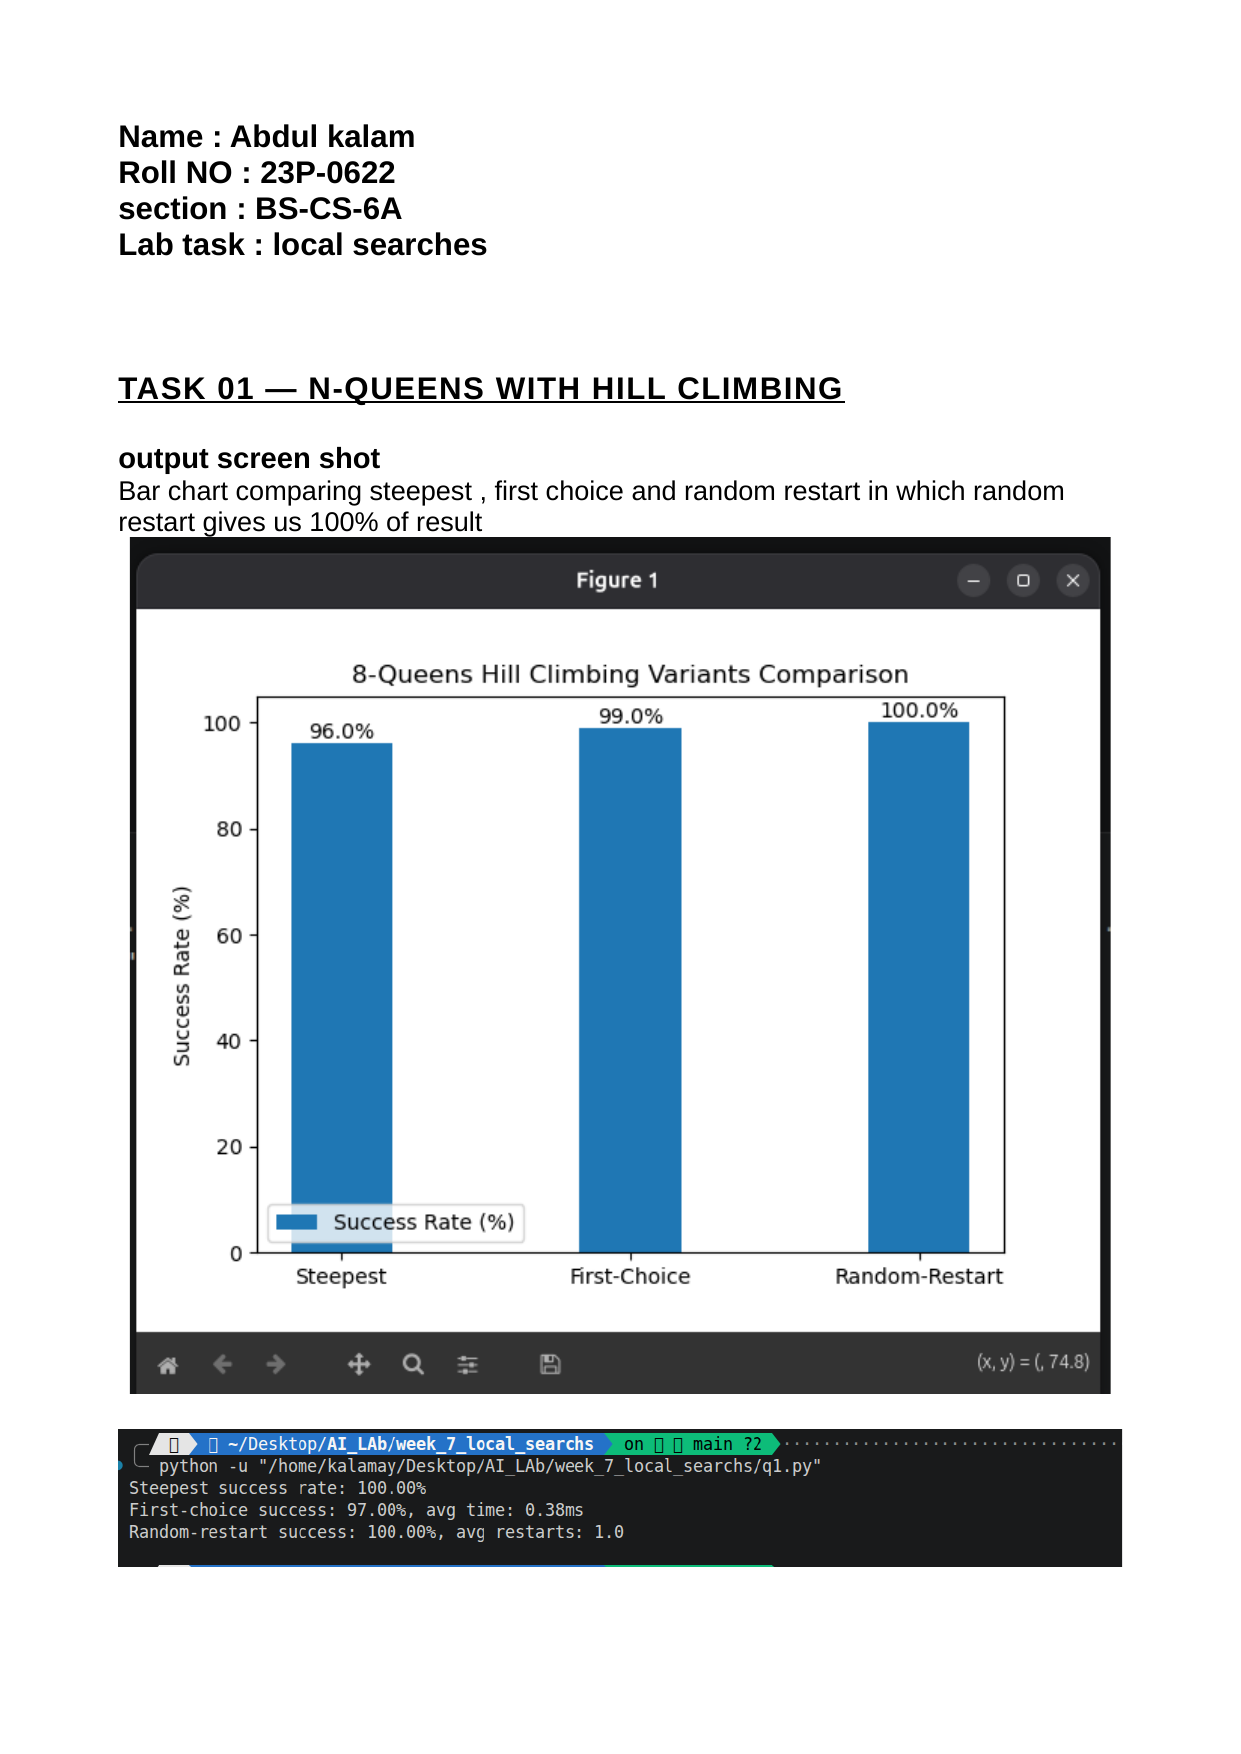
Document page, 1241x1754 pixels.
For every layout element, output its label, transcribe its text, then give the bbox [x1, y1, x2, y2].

text Bar chart comparing steepest , first choice and random restart in which random restart gives us 100% of result [118, 475, 1122, 538]
picture [118, 1429, 1123, 1567]
text Lab task : local searches [118, 226, 1122, 262]
picture [129, 537, 1111, 1394]
text TASK 01 — N-QUEENS WITH HILL CLIMBING [118, 370, 1122, 406]
text output screen shot [118, 442, 1122, 475]
text Roll NO : 23P-0622 [118, 154, 1122, 190]
text Name : Abdul kalam [118, 118, 1122, 154]
text section : BS-CS-6A [118, 190, 1122, 226]
